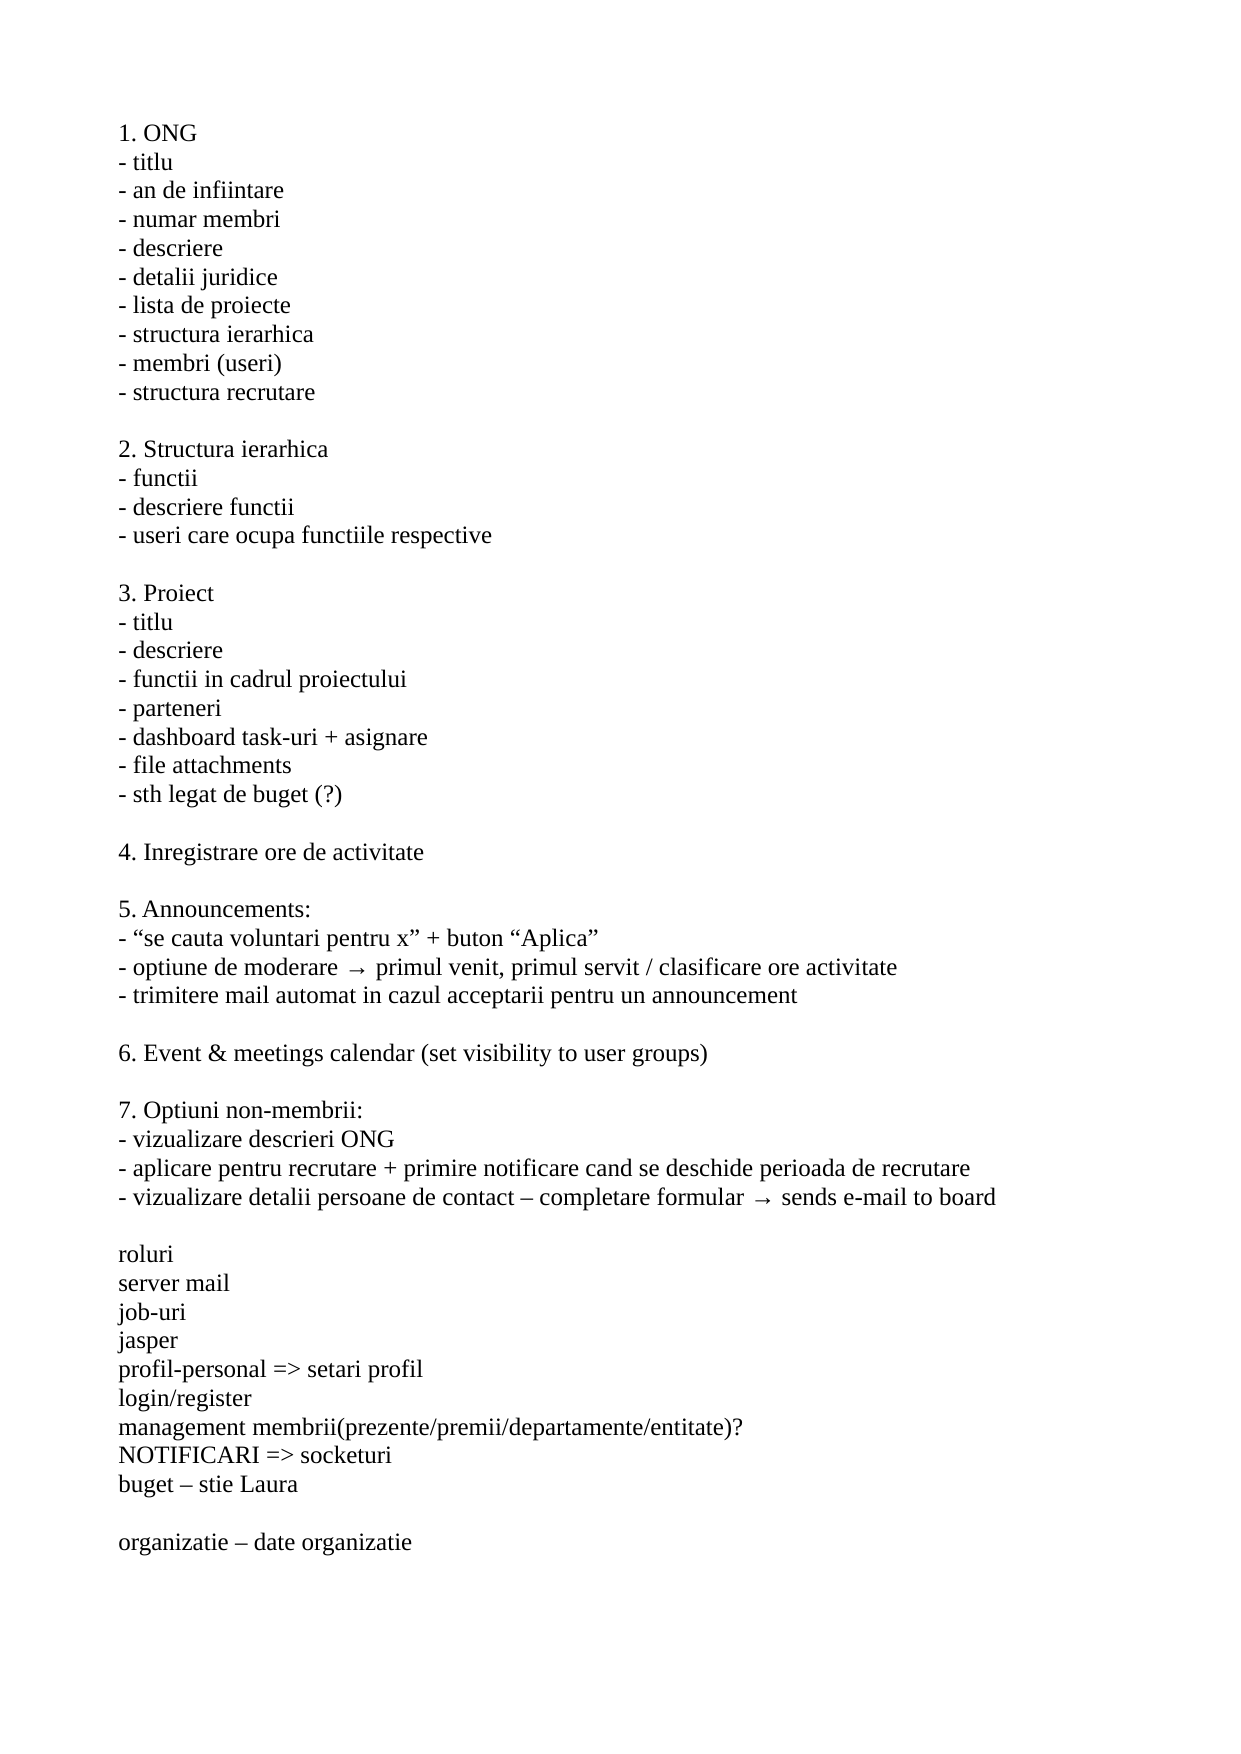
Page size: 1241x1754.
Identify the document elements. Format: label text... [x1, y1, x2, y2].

text 2. Structura ierarhica [118, 434, 1122, 463]
text 4. Inregistrare ore de activitate [118, 837, 1122, 866]
text - functii [118, 463, 1122, 492]
text - descriere functii [118, 492, 1122, 521]
text - file attachments [118, 751, 1122, 779]
text 5. Announcements: [118, 894, 1122, 923]
text 1. ONG [118, 118, 1122, 147]
text - titlu [118, 147, 1122, 176]
text job-uri [118, 1297, 1122, 1326]
text 6. Event & meetings calendar (set visibility to user groups) [118, 1038, 1122, 1067]
text 7. Optiuni non-membrii: [118, 1096, 1122, 1124]
text NOTIFICARI => socketuri [118, 1441, 1122, 1469]
text 3. Proiect [118, 578, 1122, 607]
text - “se cauta voluntari pentru x” + buton “Aplica” [118, 923, 1122, 952]
text - detalii juridice [118, 262, 1122, 291]
text - structura ierarhica [118, 319, 1122, 348]
text - useri care ocupa functiile respective [118, 521, 1122, 549]
text - vizualizare detalii persoane de contact – completare formular → sends e-mail to board [118, 1182, 1122, 1211]
text - parteneri [118, 693, 1122, 722]
text organizatie – date organizatie [118, 1527, 1122, 1556]
text roluri [118, 1239, 1122, 1268]
text - aplicare pentru recrutare + primire notificare cand se deschide perioada de recrutare [118, 1153, 1122, 1182]
text profil-personal => setari profil [118, 1354, 1122, 1383]
text - dashboard task-uri + asignare [118, 722, 1122, 751]
text jasper [118, 1326, 1122, 1354]
text buget – stie Laura [118, 1469, 1122, 1498]
text - descriere [118, 233, 1122, 262]
text - an de infiintare [118, 176, 1122, 204]
text - trimitere mail automat in cazul acceptarii pentru un announcement [118, 981, 1122, 1009]
text - optiune de moderare → primul venit, primul servit / clasificare ore activitate [118, 952, 1122, 981]
text - descriere [118, 636, 1122, 664]
text login/register [118, 1383, 1122, 1412]
text - titlu [118, 607, 1122, 636]
text management membrii(prezente/premii/departamente/entitate)? [118, 1412, 1122, 1441]
text - structura recrutare [118, 377, 1122, 406]
text - sth legat de buget (?) [118, 779, 1122, 808]
text - membri (useri) [118, 348, 1122, 377]
text - vizualizare descrieri ONG [118, 1124, 1122, 1153]
text - numar membri [118, 204, 1122, 233]
text server mail [118, 1268, 1122, 1297]
text - lista de proiecte [118, 291, 1122, 319]
text - functii in cadrul proiectului [118, 664, 1122, 693]
